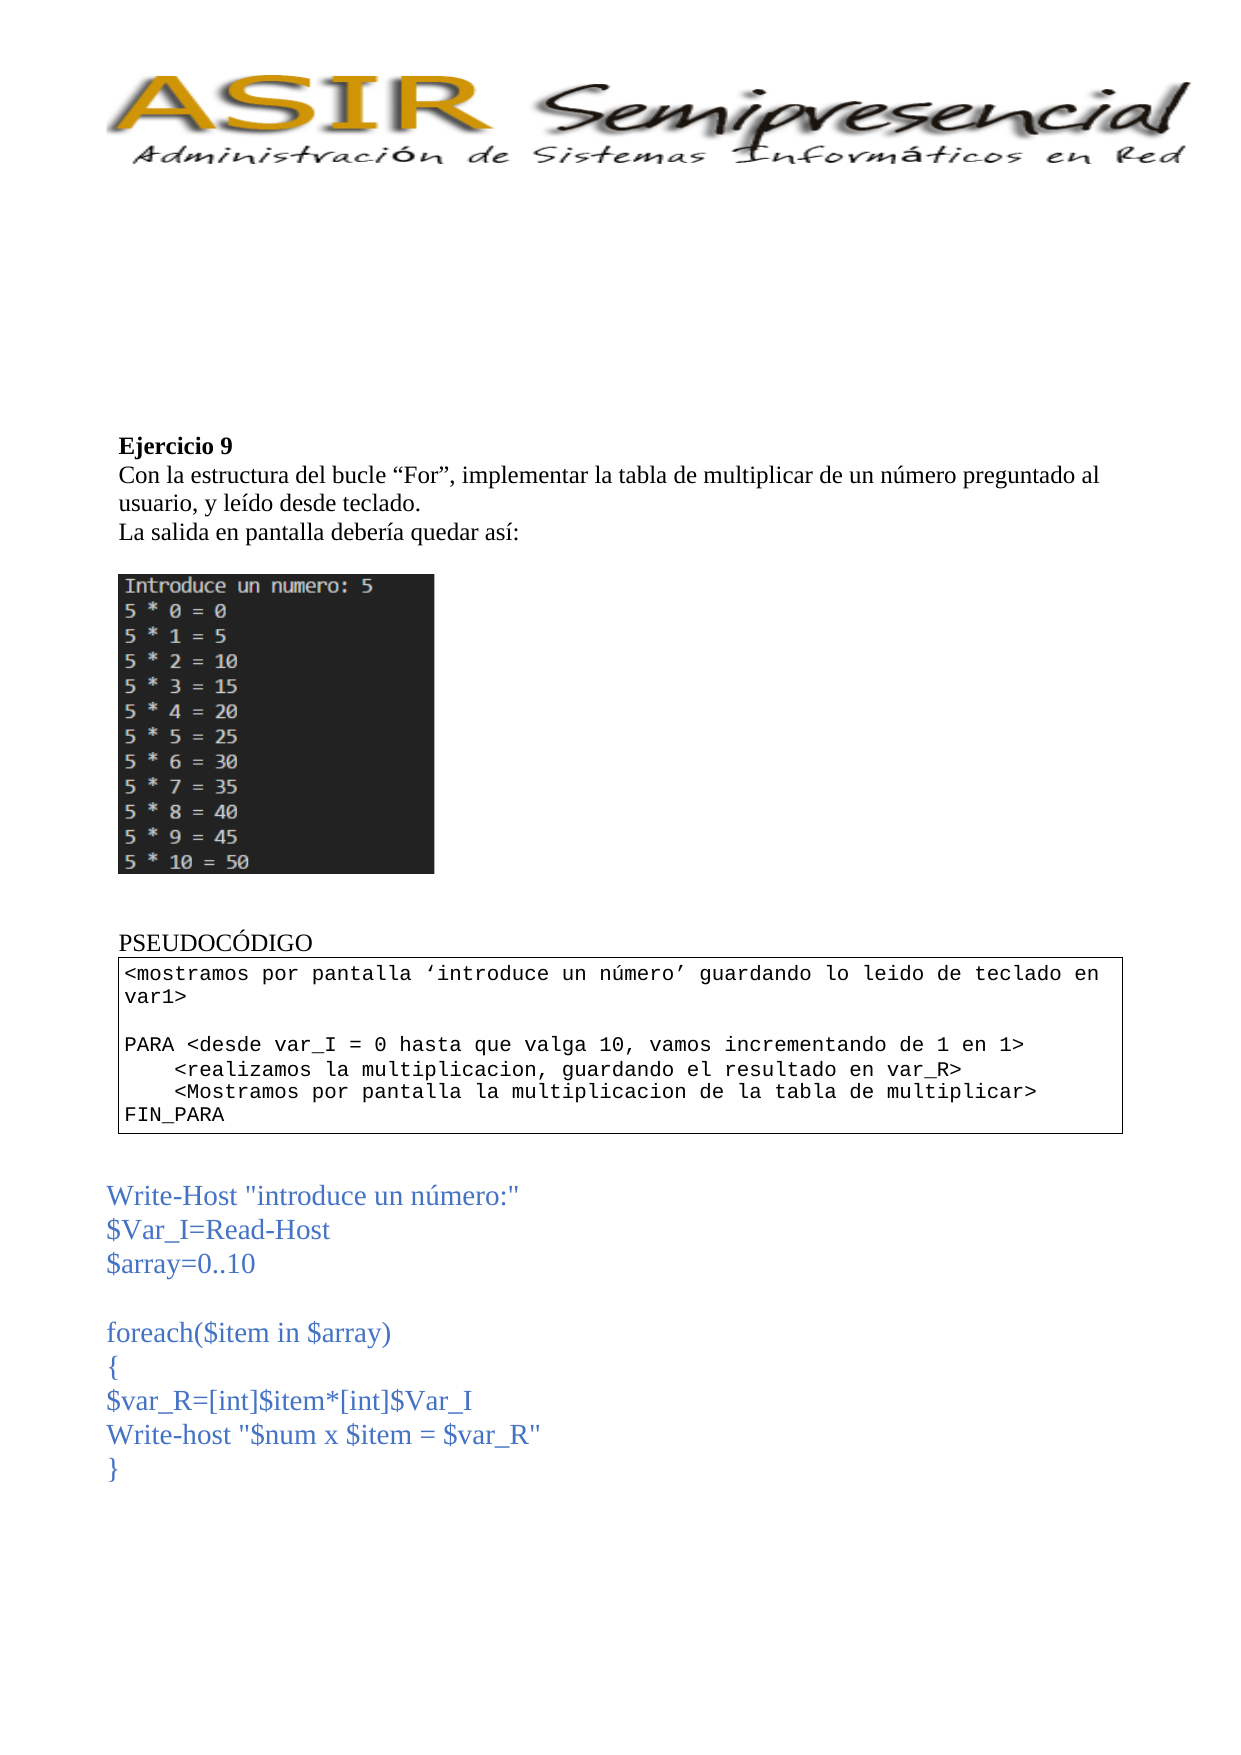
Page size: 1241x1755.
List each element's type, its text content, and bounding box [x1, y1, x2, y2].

text <mostramos por pantalla ‘introduce un número’ guardando lo leido de teclado en var1> [124, 962, 1122, 1010]
text $var_R=[int]$item*[int]$Var_I [106, 1383, 1134, 1417]
text { [106, 1349, 1134, 1383]
text PSEUDOCÓDIGO [118, 928, 1134, 957]
text PARA <desde var_I = 0 hasta que valga 10, vamos incrementando de 1 en 1> [124, 1033, 1122, 1057]
subtitle Ejercicio 9 [118, 431, 1134, 460]
text <Mostramos por pantalla la multiplicacion de la tabla de multiplicar> FIN_PARA [124, 1081, 1122, 1128]
text foreach($item in $array) [106, 1315, 1134, 1348]
text $Var_I=Read-Host [106, 1212, 1134, 1246]
text <realizamos la multiplicacion, guardando el resultado en var_R> [174, 1057, 1122, 1081]
text La salida en pantalla debería quedar así: [118, 517, 1119, 546]
text Write-Host "introduce un número:" [106, 1178, 1134, 1212]
text } [106, 1452, 1134, 1485]
text Write-host "$num x $item = $var_R" [106, 1417, 1134, 1451]
text $array=0..10 [106, 1247, 1134, 1280]
text Con la estructura del bucle “For”, implementar la tabla de multiplicar de un número preguntado al usuario, y leído desde teclado. [118, 460, 1119, 517]
